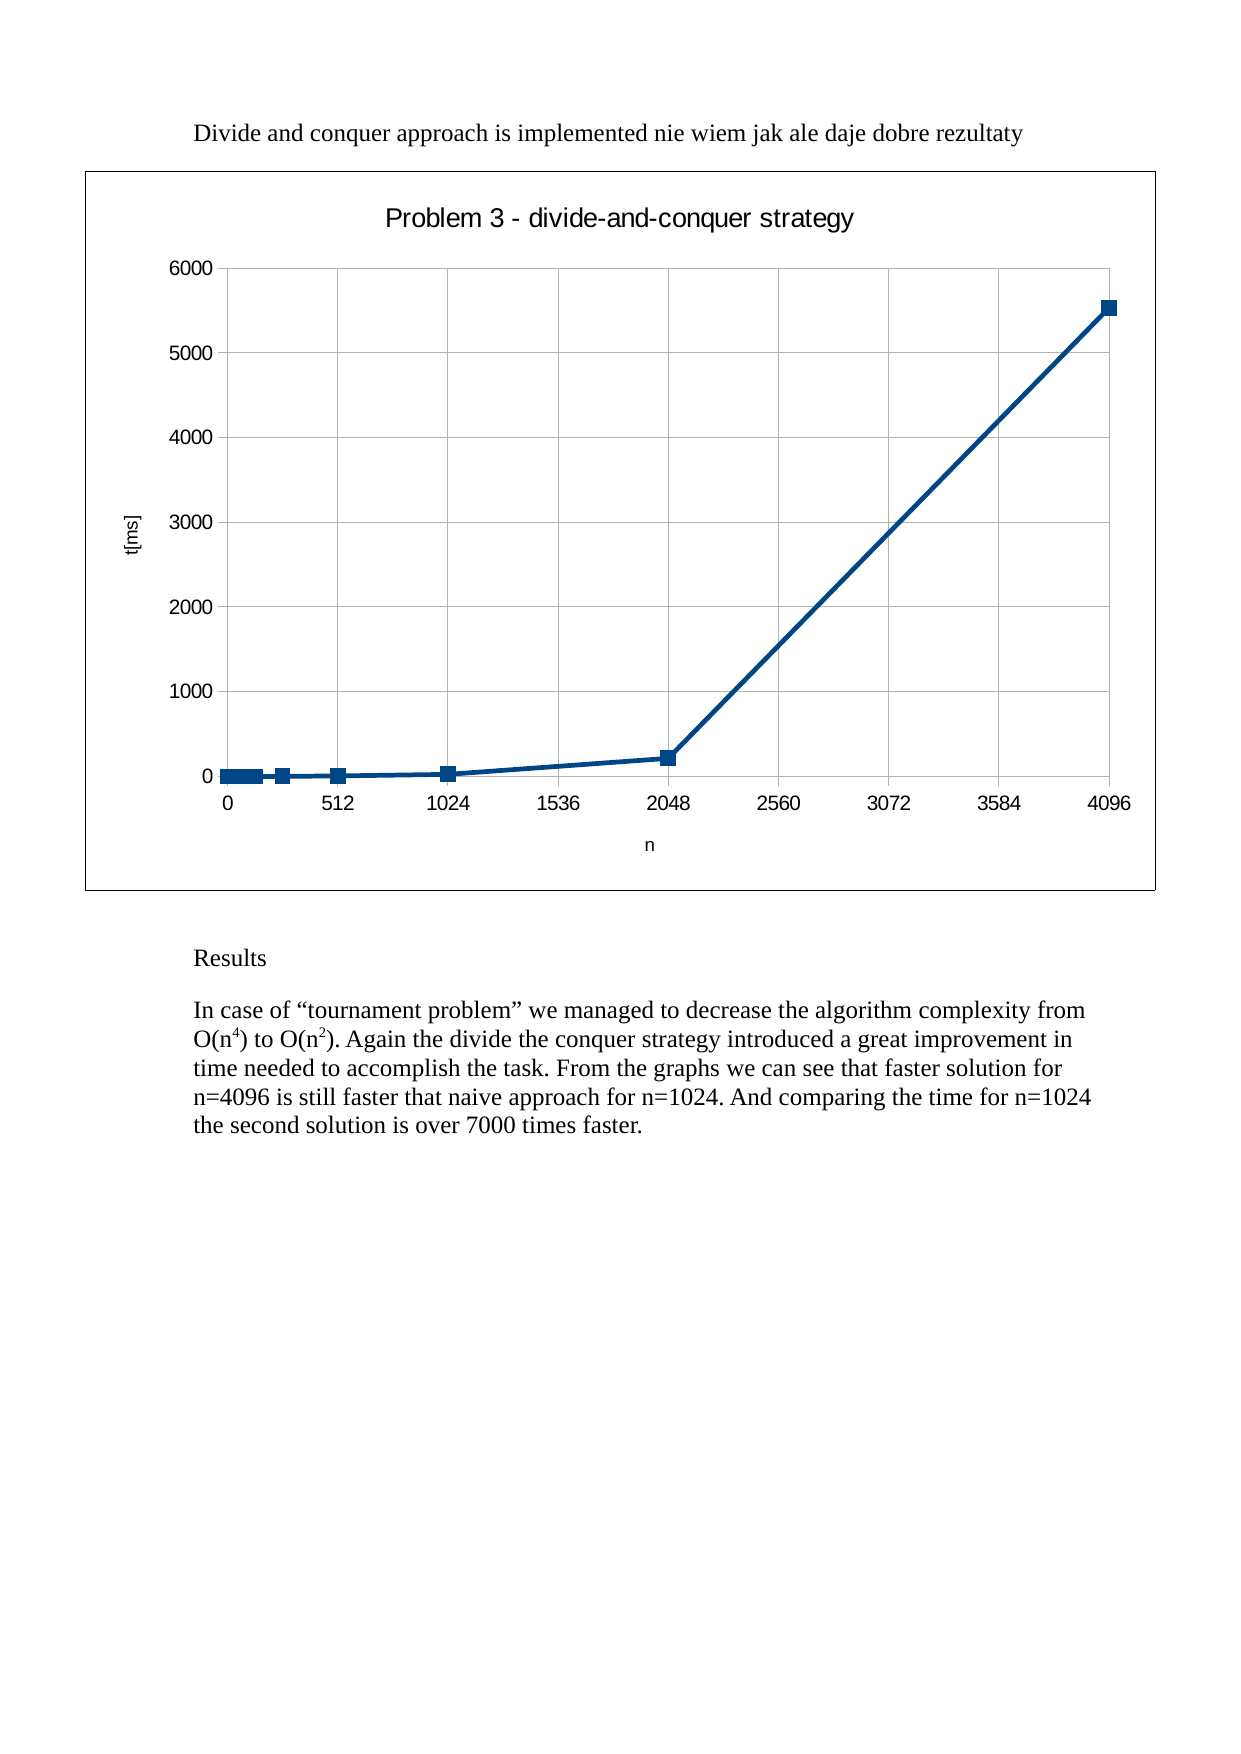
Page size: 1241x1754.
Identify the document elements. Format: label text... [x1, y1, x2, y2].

list In case of “tournament problem” we managed to decrease the algorithm complexity from O(n4) to O(n2). Again the divide the conquer strategy introduced a great improvement in time needed to accomplish the task. From the graphs we can see that faster solution for n=4096 is still faster that naive approach for n=1024. And comparing the time for n=1024 the second solution is over 7000 times faster. [156, 996, 1122, 1139]
list Divide and conquer approach is implemented nie wiem jak ale daje dobre rezultaty [156, 118, 1122, 147]
list Results [156, 943, 1122, 972]
